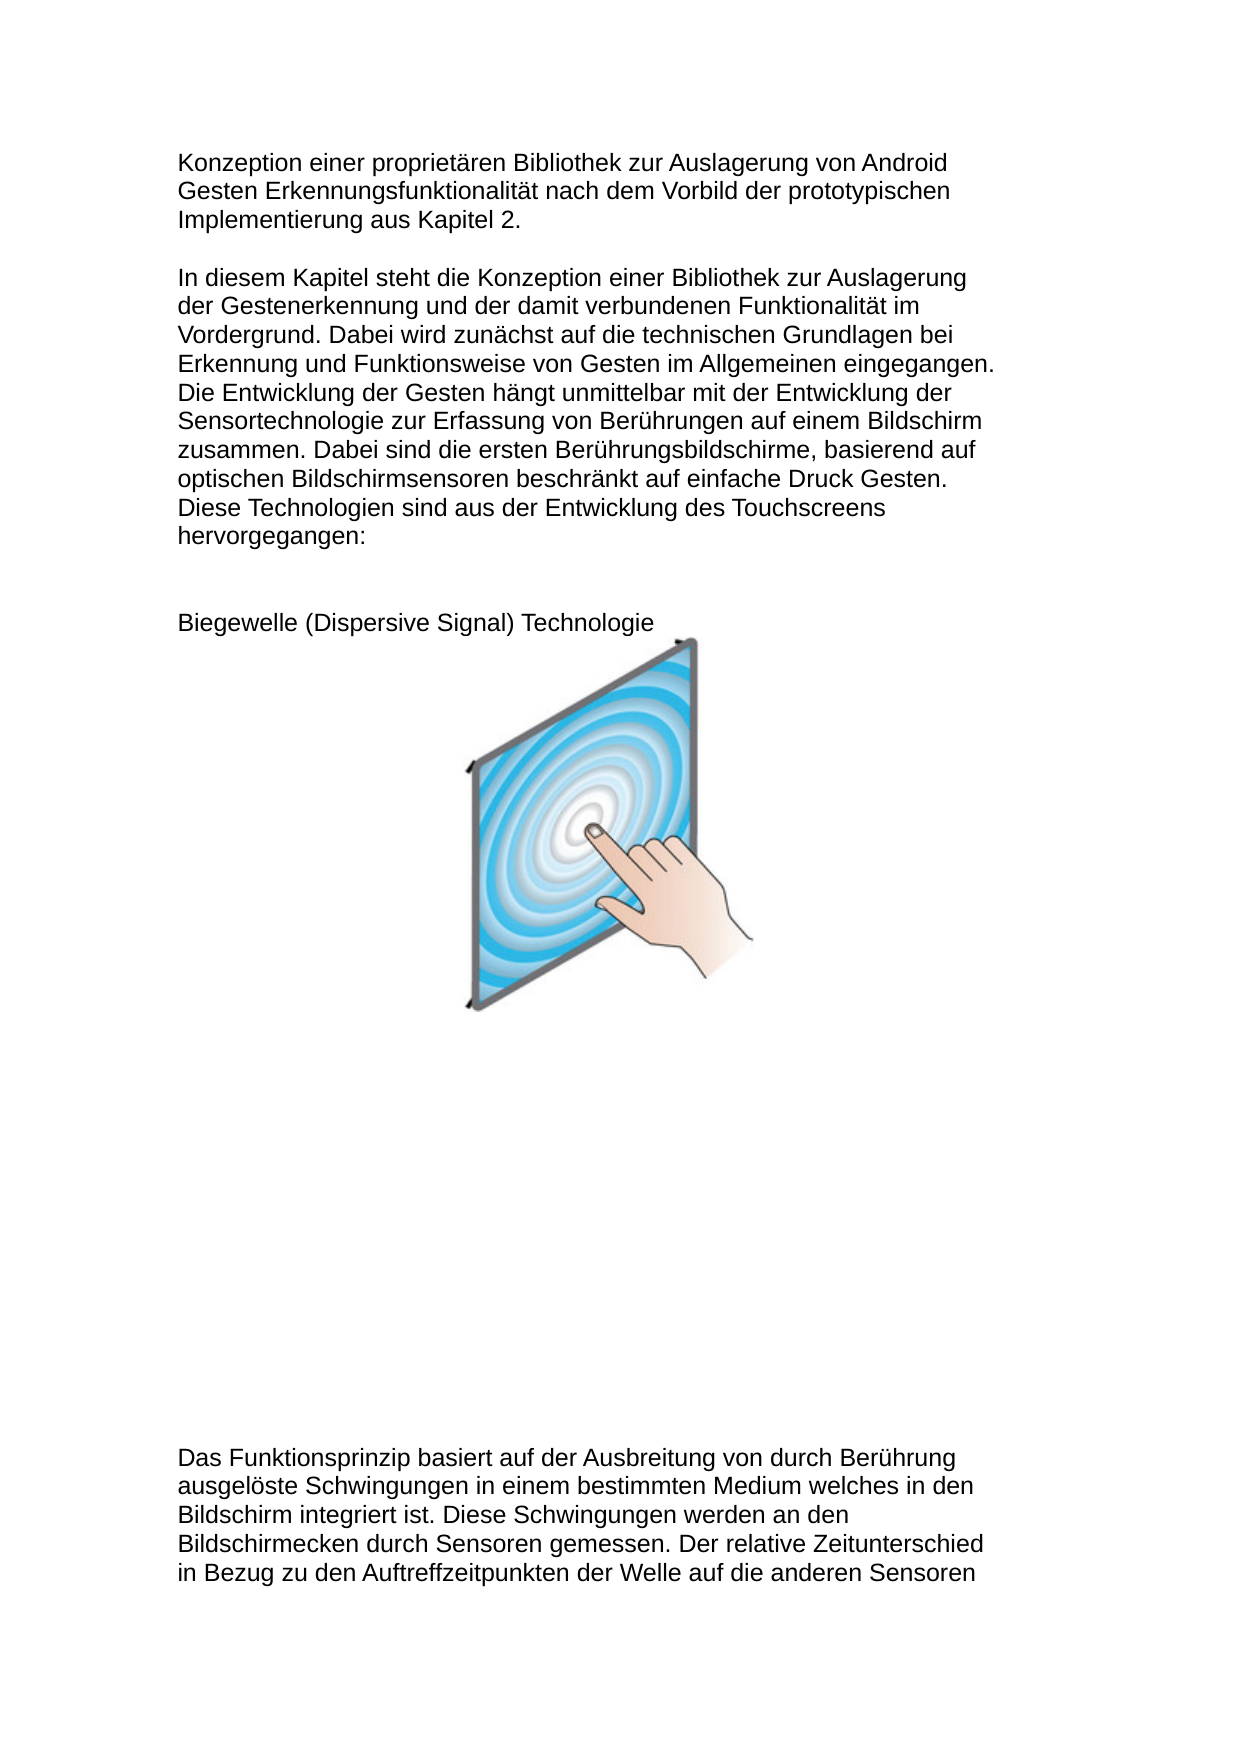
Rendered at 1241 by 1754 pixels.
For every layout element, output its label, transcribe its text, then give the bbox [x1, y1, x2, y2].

picture [427, 636, 754, 1012]
text Konzeption einer proprietären Bibliothek zur Auslagerung von Android Gesten Erkennungsfunktionalität nach dem Vorbild der prototypischen Implementierung aus Kapitel 2. [177, 148, 1004, 234]
text Biegewelle (Dispersive Signal) Technologie [177, 608, 1004, 636]
text Das Funktionsprinzip basiert auf der Ausbreitung von durch Berührung ausgelöste Schwingungen in einem bestimmten Medium welches in den Bildschirm integriert ist. Diese Schwingungen werden an den Bildschirmecken durch Sensoren gemessen. Der relative Zeitunterschied in Bezug zu den Auftreffzeitpunkten der Welle auf die anderen Sensoren [177, 1443, 1004, 1586]
text In diesem Kapitel steht die Konzeption einer Bibliothek zur Auslagerung der Gestenerkennung und der damit verbundenen Funktionalität im Vordergrund. Dabei wird zunächst auf die technischen Grundlagen bei Erkennung und Funktionsweise von Gesten im Allgemeinen eingegangen. Die Entwicklung der Gesten hängt unmittelbar mit der Entwicklung der Sensortechnologie zur Erfassung von Berührungen auf einem Bildschirm zusammen. Dabei sind die ersten Berührungsbildschirme, basierend auf optischen Bildschirmsensoren beschränkt auf einfache Druck Gesten. Diese Technologien sind aus der Entwicklung des Touchscreens hervorgegangen: [177, 263, 1004, 550]
